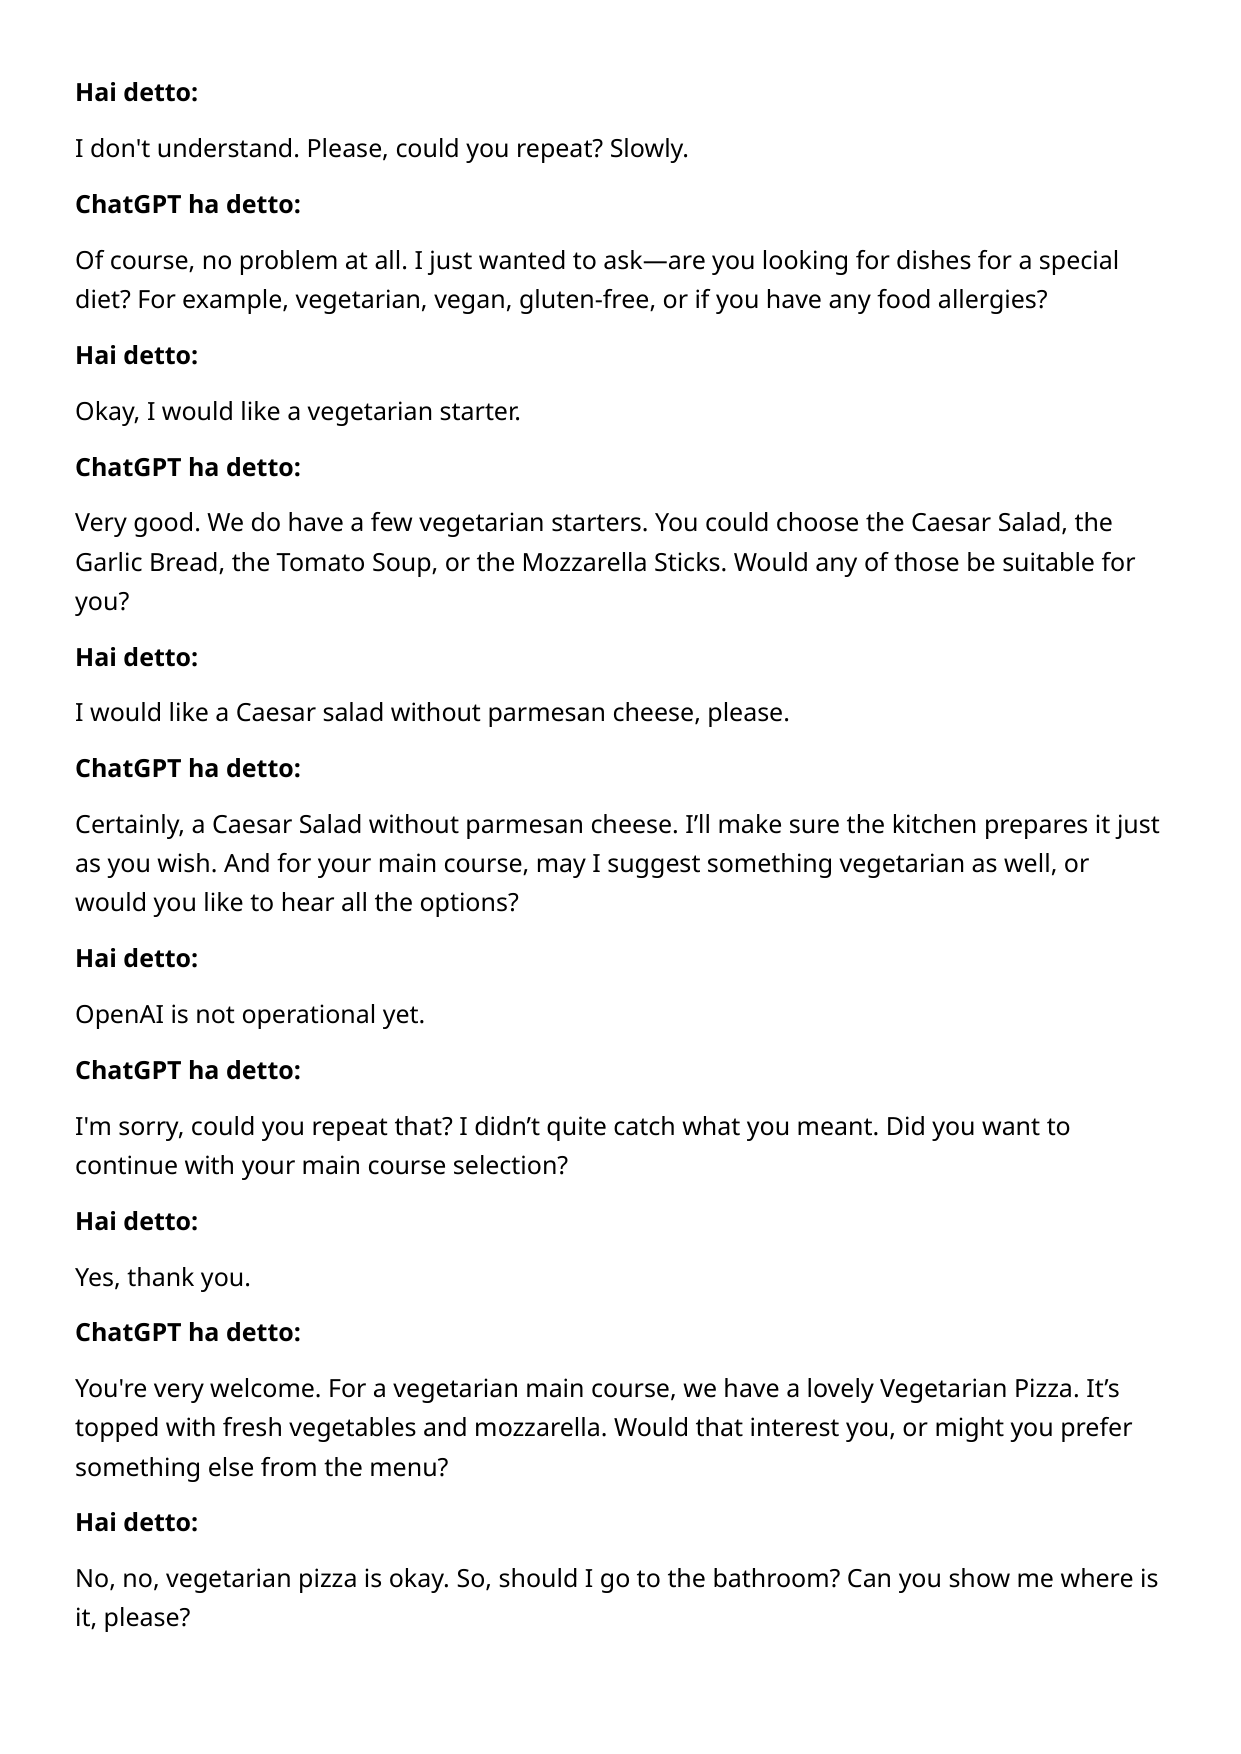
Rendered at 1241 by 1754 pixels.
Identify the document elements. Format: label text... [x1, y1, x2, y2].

text Very good. We do have a few vegetarian starters. You could choose the Caesar Salad, the Garlic Bread, the Tomato Soup, or the Mozzarella Sticks. Would any of those be suitable for you? [75, 505, 1165, 617]
text ChatGPT ha detto: [75, 1052, 1165, 1087]
text ChatGPT ha detto: [75, 1315, 1165, 1349]
text ChatGPT ha detto: [75, 751, 1165, 785]
text No, no, vegetarian pizza is okay. So, should I go to the bathroom? Can you show me where is it, please? [75, 1561, 1165, 1634]
text Okay, I would like a vegetarian starter. [75, 393, 1165, 427]
text I'm sorry, could you repeat that? I didn’t quite catch what you meant. Did you want to continue with your main course selection? [75, 1108, 1165, 1182]
text Certainly, a Caesar Salad without parmesan cheese. I’ll make sure the kitchen prepares it just as you wish. And for your main course, may I suggest something vegetarian as well, or would you like to hear all the options? [75, 807, 1165, 919]
text Hai detto: [75, 1505, 1165, 1539]
text OpenAI is not operational yet. [75, 997, 1165, 1031]
text Of course, no problem at all. I just wanted to ask—are you looking for dishes for a special diet? For example, vegetarian, vegan, gluten-free, or if you have any food allergies? [75, 242, 1165, 316]
text Hai detto: [75, 639, 1165, 673]
text ChatGPT ha detto: [75, 187, 1165, 221]
text You're very welcome. For a vegetarian main course, we have a lovely Vegetarian Pizza. It’s topped with fresh vegetables and mozzarella. Would that interest you, or might you prefer something else from the menu? [75, 1371, 1165, 1483]
text I don't understand. Please, could you repeat? Slowly. [75, 131, 1165, 165]
text Hai detto: [75, 941, 1165, 975]
text Yes, thank you. [75, 1259, 1165, 1293]
text Hai detto: [75, 337, 1165, 372]
text I would like a Caesar salad without parmesan cheese, please. [75, 695, 1165, 729]
text ChatGPT ha detto: [75, 449, 1165, 483]
text Hai detto: [75, 75, 1165, 109]
text Hai detto: [75, 1203, 1165, 1237]
